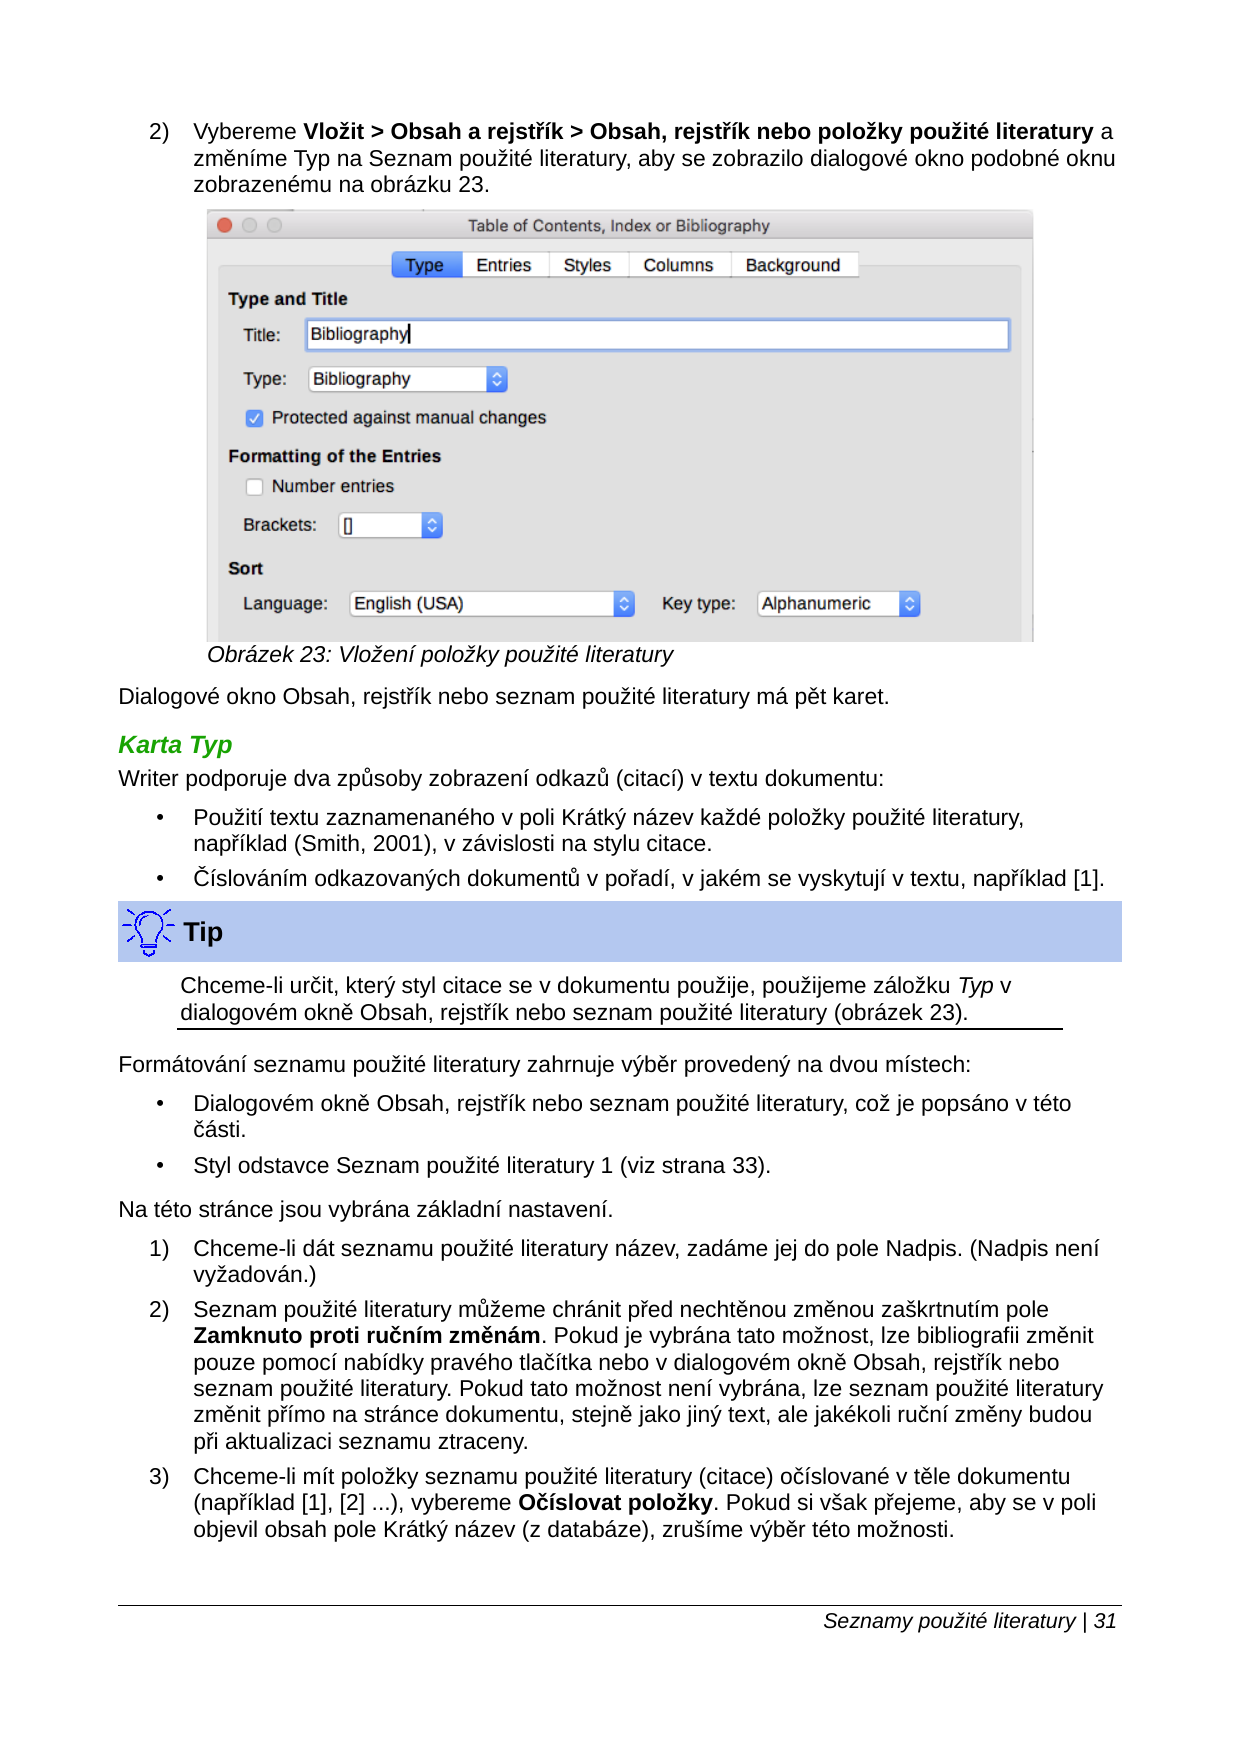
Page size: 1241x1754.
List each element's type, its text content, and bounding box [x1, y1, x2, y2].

list Formátování seznamu použité literatury zahrnuje výběr provedený na dvou místech: [118, 1051, 1122, 1077]
picture [119, 901, 179, 961]
picture [206, 209, 1034, 642]
subtitle Tip [118, 901, 1122, 962]
text Chceme-li určit, který styl citace se v dokumentu použije, použijeme záložku Typ v dialogovém okně Obsah, rejstřík nebo seznam použité literatury (obrázek 23). [177, 969, 1063, 1028]
list Styl odstavce Seznam použité literatury 1 (viz strana 32). [156, 1152, 1122, 1178]
list Chceme-li mít položky seznamu použité literatury (citace) očíslované v těle dokumentu (například [1], [2] ...), vybereme Očíslovat položky. Pokud si však přejeme, aby se v poli objevil obsah pole Krátký název (z databáze), zrušíme výběr této možnosti. [169, 1463, 1122, 1542]
text Obrázek 23: Vložení položky použité literatury [207, 642, 1033, 667]
list Použití textu zaznamenaného v poli Krátký název každé položky použité literatury, například (Smith, 2001), v závislosti na stylu citace. [156, 804, 1122, 857]
list Seznam použité literatury můžeme chránit před nechtěnou změnou zaškrtnutím pole Zamknuto proti ručním změnám. Pokud je vybrána tato možnost, lze bibliografii změnit pouze pomocí nabídky pravého tlačítka nebo v dialogovém okně Obsah, rejstřík nebo seznam použité literatury. Pokud tato možnost není vybrána, lze seznam použité literatury změnit přímo na stránce dokumentu, stejně jako jiný text, ale jakékoli ruční změny budou při aktualizaci seznamu ztraceny. [169, 1296, 1122, 1454]
list Vybereme Vložit > Obsah a rejstřík > Obsah, rejstřík nebo položky použité literatury a změníme Typ na Seznam použité literatury, aby se zobrazilo dialogové okno podobné oknu zobrazenému na obrázku 23. [169, 118, 1122, 197]
text Dialogové okno Obsah, rejstřík nebo seznam použité literatury má pět karet. [118, 683, 1122, 710]
list Číslováním odkazovaných dokumentů v pořadí, v jakém se vyskytují v textu, například [1]. [156, 865, 1122, 892]
list Dialogovém okně Obsah, rejstřík nebo seznam použité literatury, což je popsáno v této části. [156, 1090, 1122, 1143]
list Chceme-li dát seznamu použité literatury název, zadáme jej do pole Nadpis. (Nadpis není vyžadován.) [169, 1234, 1122, 1287]
subtitle Karta Typ [118, 730, 1122, 759]
list Na této stránce jsou vybrána základní nastavení. [118, 1196, 1122, 1222]
list Writer podporuje dva způsoby zobrazení odkazů (citací) v textu dokumentu: [118, 765, 1122, 791]
